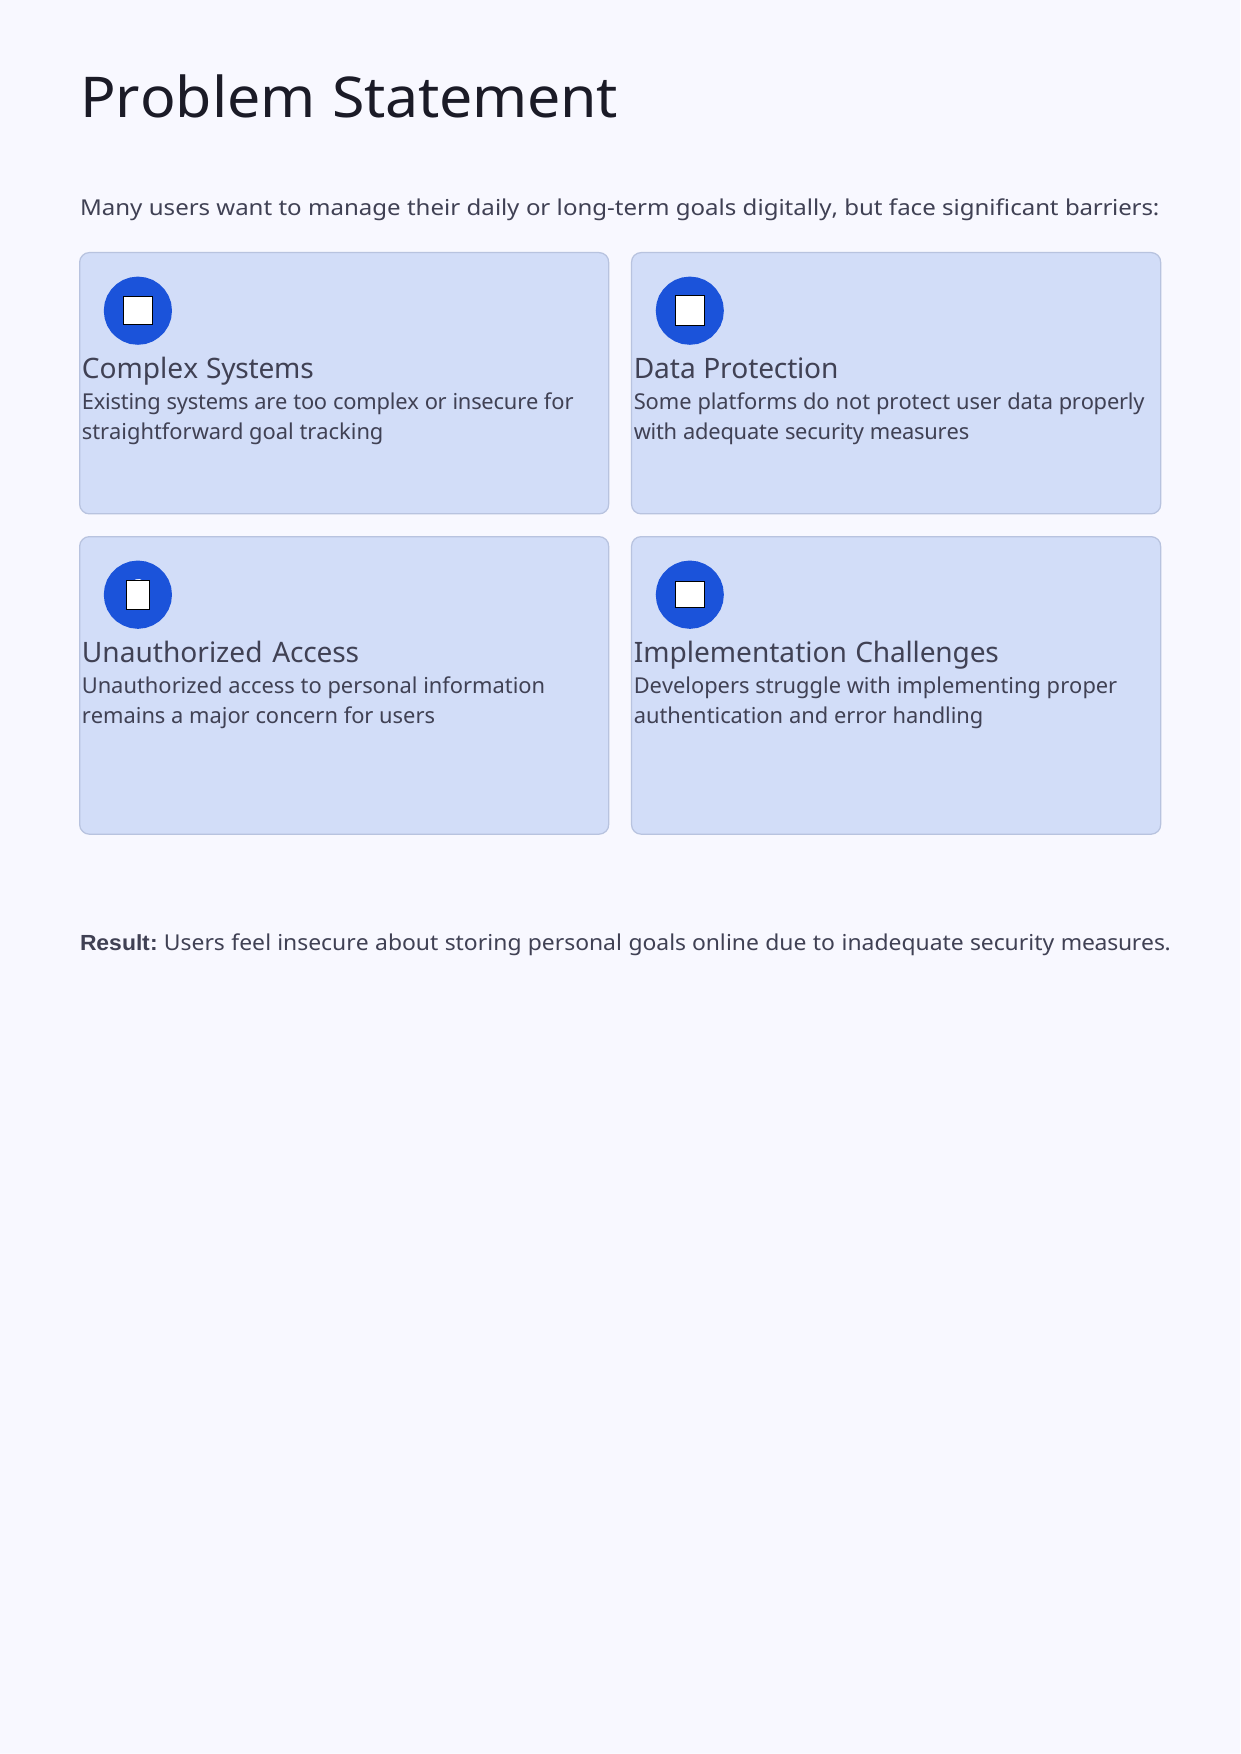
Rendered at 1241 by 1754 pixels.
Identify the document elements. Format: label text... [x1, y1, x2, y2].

text Many users want to manage their daily or long-term goals digitally, but face significant barriers: [80, 192, 1173, 222]
picture [124, 297, 152, 324]
subtitle Problem Statement [80, 58, 1173, 134]
picture [127, 581, 149, 609]
picture [676, 582, 704, 607]
picture [676, 296, 704, 325]
text Result: Users feel insecure about storing personal goals online due to inadequate security measures. [80, 926, 1173, 956]
